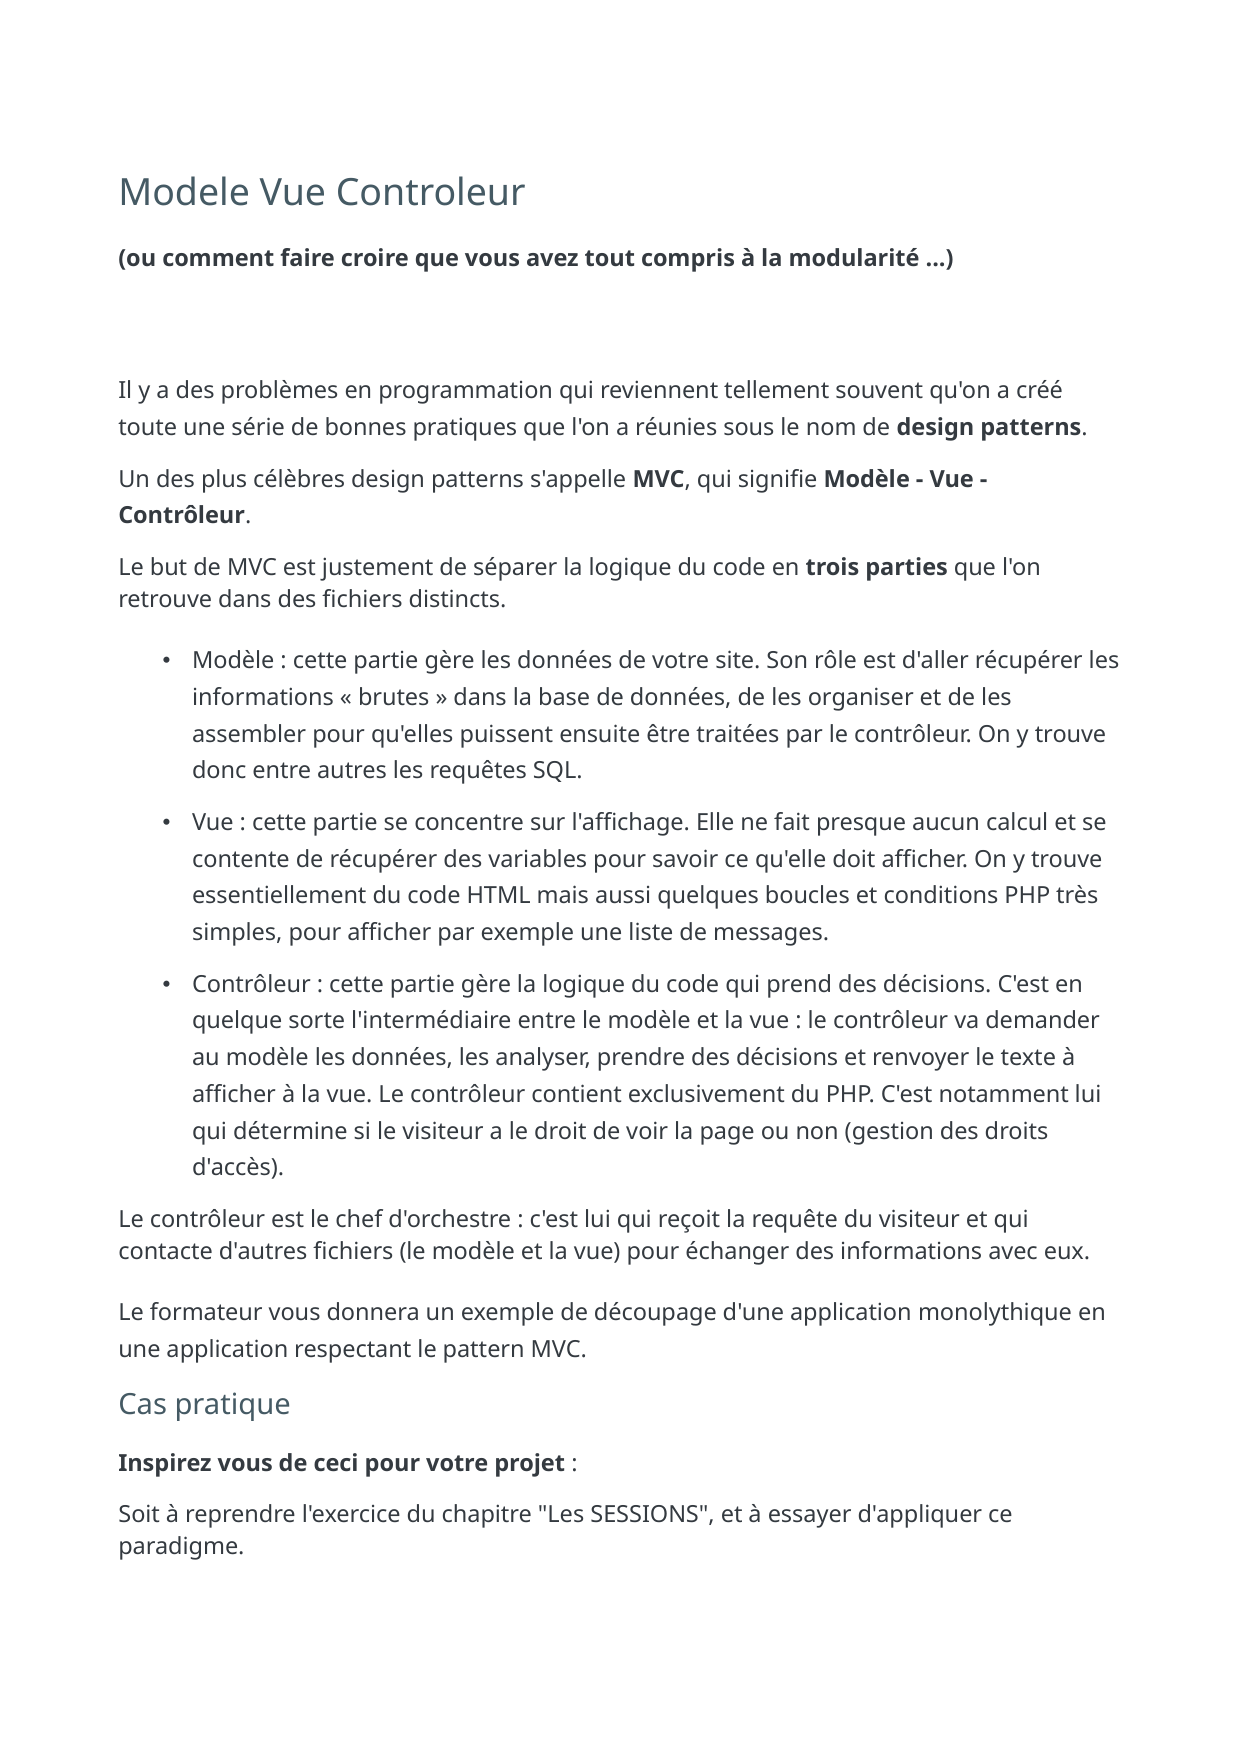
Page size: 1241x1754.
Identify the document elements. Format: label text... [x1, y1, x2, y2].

text Le contrôleur est le chef d'orchestre : c'est lui qui reçoit la requête du visiteur et qui contacte d'autres fichiers (le modèle et la vue) pour échanger des informations avec eux. [118, 1202, 1122, 1266]
list Vue : cette partie se concentre sur l'affichage. Elle ne fait presque aucun calcul et se contente de récupérer des variables pour savoir ce qu'elle doit afficher. On y trouve essentiellement du code HTML mais aussi quelques boucles et conditions PHP très simples, pour afficher par exemple une liste de messages. [162, 805, 1122, 947]
text Il y a des problèmes en programmation qui reviennent tellement souvent qu'on a créé toute une série de bonnes pratiques que l'on a réunies sous le nom de design patterns. [118, 374, 1122, 443]
list Modèle : cette partie gère les données de votre site. Son rôle est d'aller récupérer les informations « brutes » dans la base de données, de les organiser et de les assembler pour qu'elles puissent ensuite être traitées par le contrôleur. On y trouve donc entre autres les requêtes SQL. [162, 643, 1122, 786]
list Contrôleur : cette partie gère la logique du code qui prend des décisions. C'est en quelque sorte l'intermédiaire entre le modèle et la vue : le contrôleur va demander au modèle les données, les analyser, prendre des décisions et renvoyer le texte à afficher à la vue. Le contrôleur contient exclusivement du PHP. C'est notamment lui qui détermine si le visiteur a le droit de voir la page ou non (gestion des droits d'accès). [162, 967, 1122, 1183]
subtitle Cas pratique [118, 1384, 1122, 1423]
text Inspirez vous de ceci pour votre projet : [118, 1446, 1122, 1478]
text (ou comment faire croire que vous avez tout compris à la modularité ...) [118, 242, 1122, 273]
text Le but de MVC est justement de séparer la logique du code en trois parties que l'on retrouve dans des fichiers distincts. [118, 550, 1122, 614]
subtitle Modele Vue Controleur [118, 166, 1122, 217]
text Soit à reprendre l'exercice du chapitre "Les SESSIONS", et à essayer d'appliquer ce paradigme. [118, 1497, 1122, 1561]
text Le formateur vous donnera un exemple de découpage d'une application monolythique en une application respectant le pattern MVC. [118, 1296, 1122, 1364]
text Un des plus célèbres design patterns s'appelle MVC, qui signifie Modèle - Vue - Contrôleur. [118, 462, 1122, 531]
